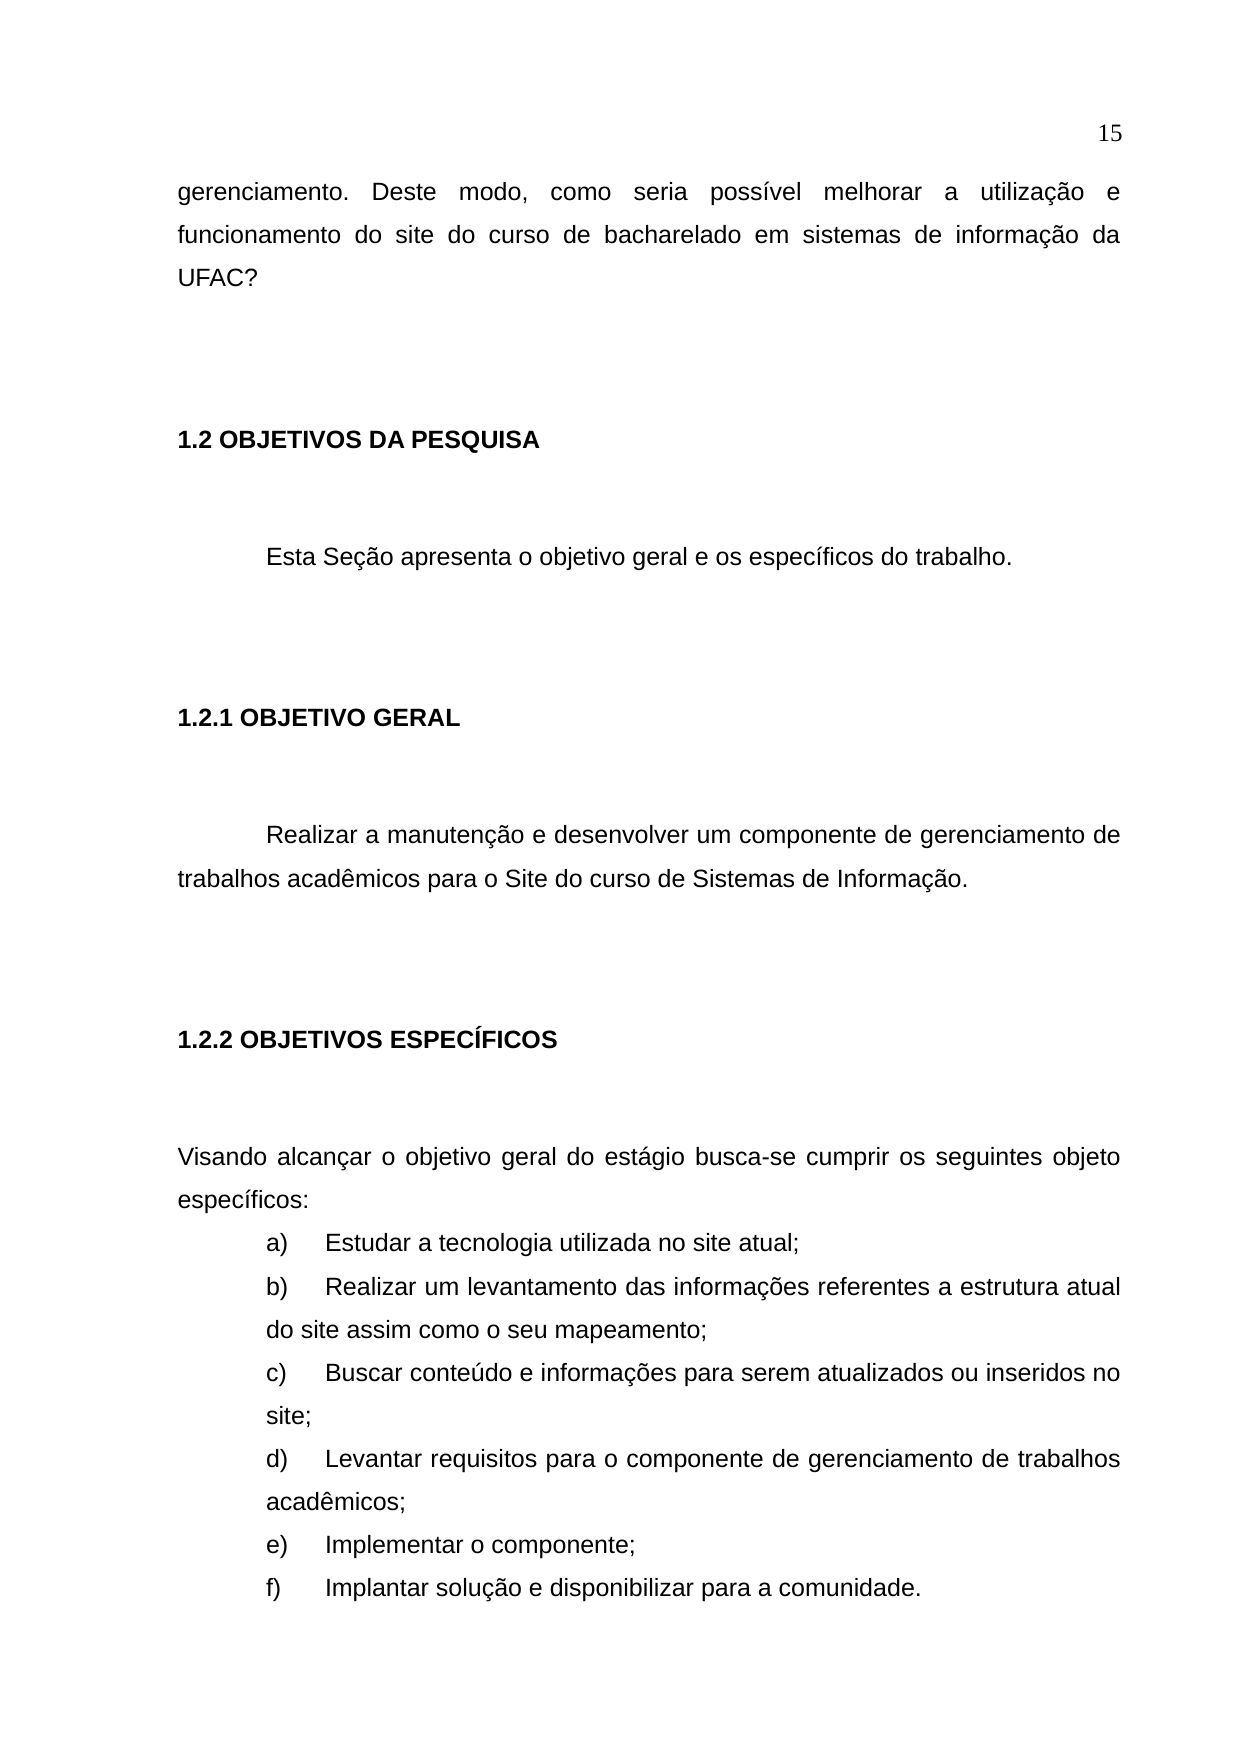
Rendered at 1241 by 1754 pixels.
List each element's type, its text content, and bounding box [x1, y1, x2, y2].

text 1.2.1 Objetivo geral [177, 703, 1122, 732]
text Realizar a manutenção e desenvolver um componente de gerenciamento de trabalhos acadêmicos para o Site do curso de Sistemas de Informação. [177, 820, 1122, 892]
text Visando alcançar o objetivo geral do estágio busca-se cumprir os seguintes objeto específicos: [177, 1142, 1122, 1214]
text Esta Seção apresenta o objetivo geral e os específicos do trabalho. [177, 542, 1122, 571]
text gerenciamento. Deste modo, como seria possível melhorar a utilização e funcionamento do site do curso de bacharelado em sistemas de informação da UFAC? [177, 177, 1122, 292]
text 1.2.2 Objetivos específicos [177, 1025, 1122, 1053]
text 1.2 objetivos da pesquisa [177, 424, 1122, 453]
list Levantar requisitos para o componente de gerenciamento de trabalhos acadêmicos; [266, 1444, 1122, 1516]
list Implantar solução e disponibilizar para a comunidade. [266, 1573, 1122, 1602]
list Buscar conteúdo e informações para serem atualizados ou inseridos no site; [266, 1358, 1122, 1429]
list Realizar um levantamento das informações referentes a estrutura atual do site assim como o seu mapeamento; [266, 1271, 1122, 1343]
list Estudar a tecnologia utilizada no site atual; [266, 1228, 1122, 1257]
list Implementar o componente; [266, 1530, 1122, 1559]
